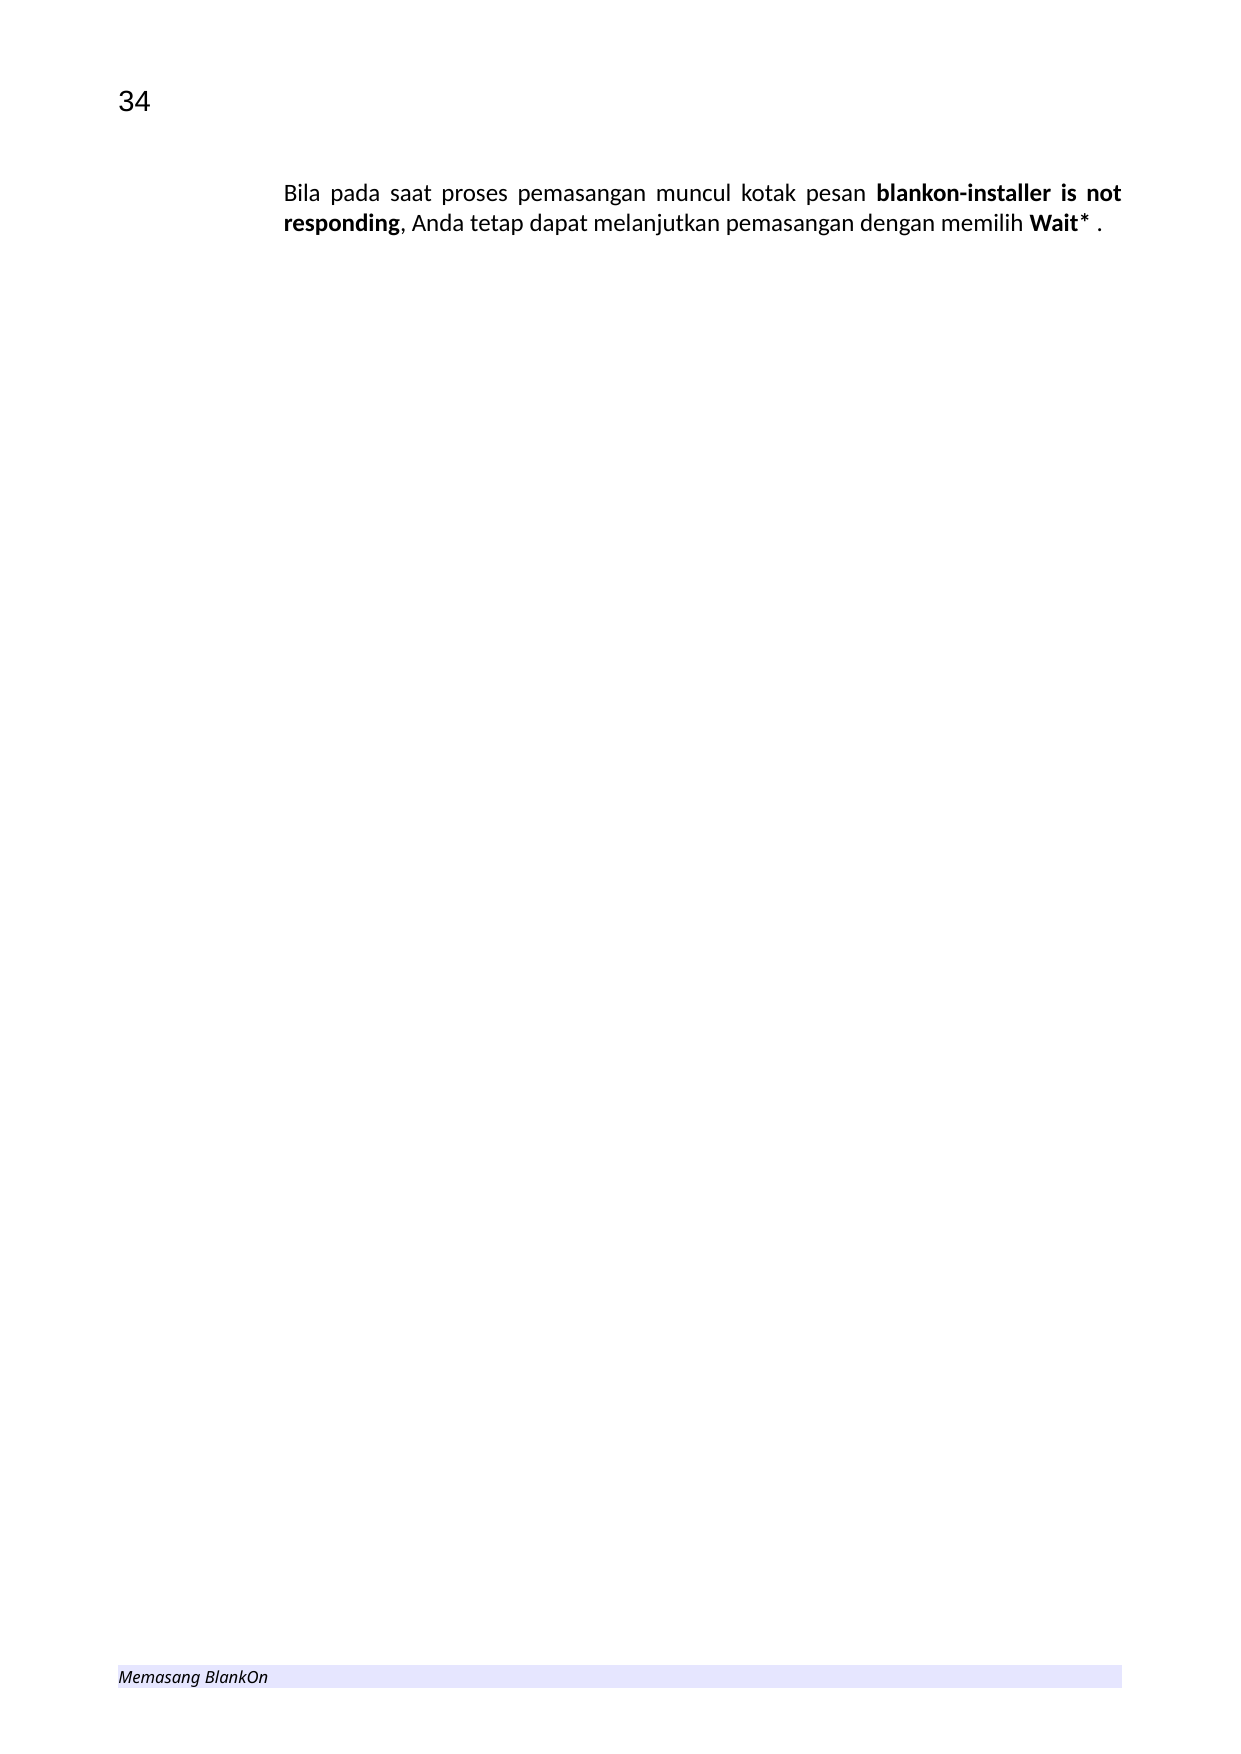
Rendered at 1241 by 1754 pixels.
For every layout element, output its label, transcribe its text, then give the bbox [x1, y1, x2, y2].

text Bila pada saat proses pemasangan muncul kotak pesan blankon-installer is not responding, Anda tetap dapat melanjutkan pemasangan dengan memilih Wait* . [283, 177, 1122, 238]
